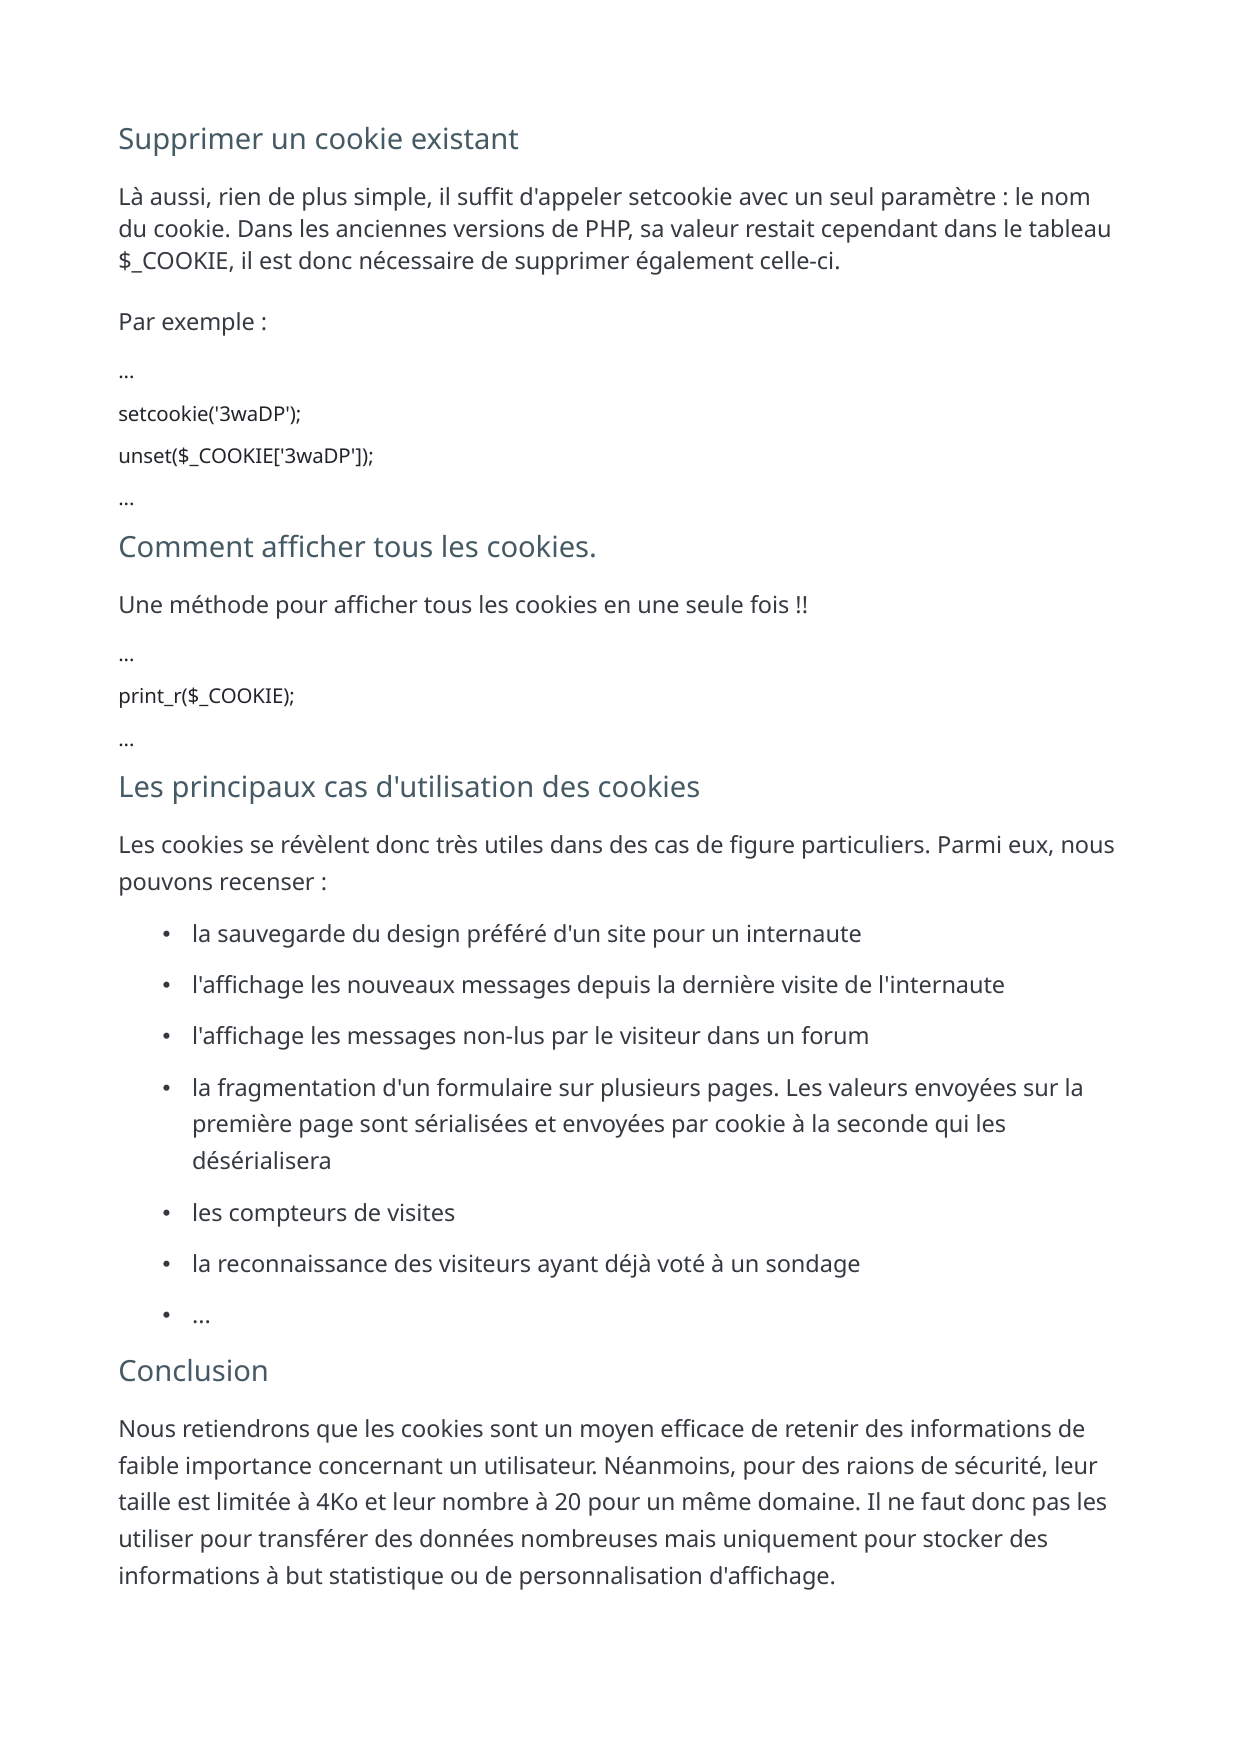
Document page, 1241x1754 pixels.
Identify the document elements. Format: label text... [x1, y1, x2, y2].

text ... [118, 640, 1122, 667]
list ... [162, 1299, 1122, 1331]
list la fragmentation d'un formulaire sur plusieurs pages. Les valeurs envoyées sur la première page sont sérialisées et envoyées par cookie à la seconde qui les désérialisera [162, 1071, 1122, 1177]
list la reconnaissance des visiteurs ayant déjà voté à un sondage [162, 1247, 1122, 1279]
subtitle Conclusion [118, 1350, 1122, 1390]
text Là aussi, rien de plus simple, il suffit d'appeler setcookie avec un seul paramètre : le nom du cookie. Dans les anciennes versions de PHP, sa valeur restait cependant dans le tableau $_COOKIE, il est donc nécessaire de supprimer également celle-ci. [118, 180, 1122, 276]
text Les cookies se révèlent donc très utiles dans des cas de figure particuliers. Parmi eux, nous pouvons recenser : [118, 829, 1122, 898]
text ... [118, 357, 1122, 385]
subtitle Supprimer un cookie existant [118, 118, 1122, 158]
text Nous retiendrons que les cookies sont un moyen efficace de retenir des informations de faible importance concernant un utilisateur. Néanmoins, pour des raions de sécurité, leur taille est limitée à 4Ko et leur nombre à 20 pour un même domaine. Il ne faut donc pas les utiliser pour transférer des données nombreuses mais uniquement pour stocker des informations à but statistique ou de personnalisation d'affichage. [118, 1412, 1122, 1591]
subtitle Les principaux cas d'utilisation des cookies [118, 767, 1122, 806]
list l'affichage les nouveaux messages depuis la dernière visite de l'internaute [162, 968, 1122, 1000]
text setcookie('3waDP'); [118, 399, 1122, 427]
subtitle Comment afficher tous les cookies. [118, 526, 1122, 566]
text print_r($_COOKIE); [118, 682, 1122, 710]
text unset($_COOKIE['3waDP']); [118, 442, 1122, 469]
text ... [118, 724, 1122, 752]
list l'affichage les messages non-lus par le visiteur dans un forum [162, 1020, 1122, 1052]
text ... [118, 484, 1122, 512]
text Une méthode pour afficher tous les cookies en une seule fois !! [118, 588, 1122, 620]
text Par exemple : [118, 306, 1122, 338]
list les compteurs de visites [162, 1196, 1122, 1228]
list la sauvegarde du design préféré d'un site pour un internaute [162, 917, 1122, 949]
